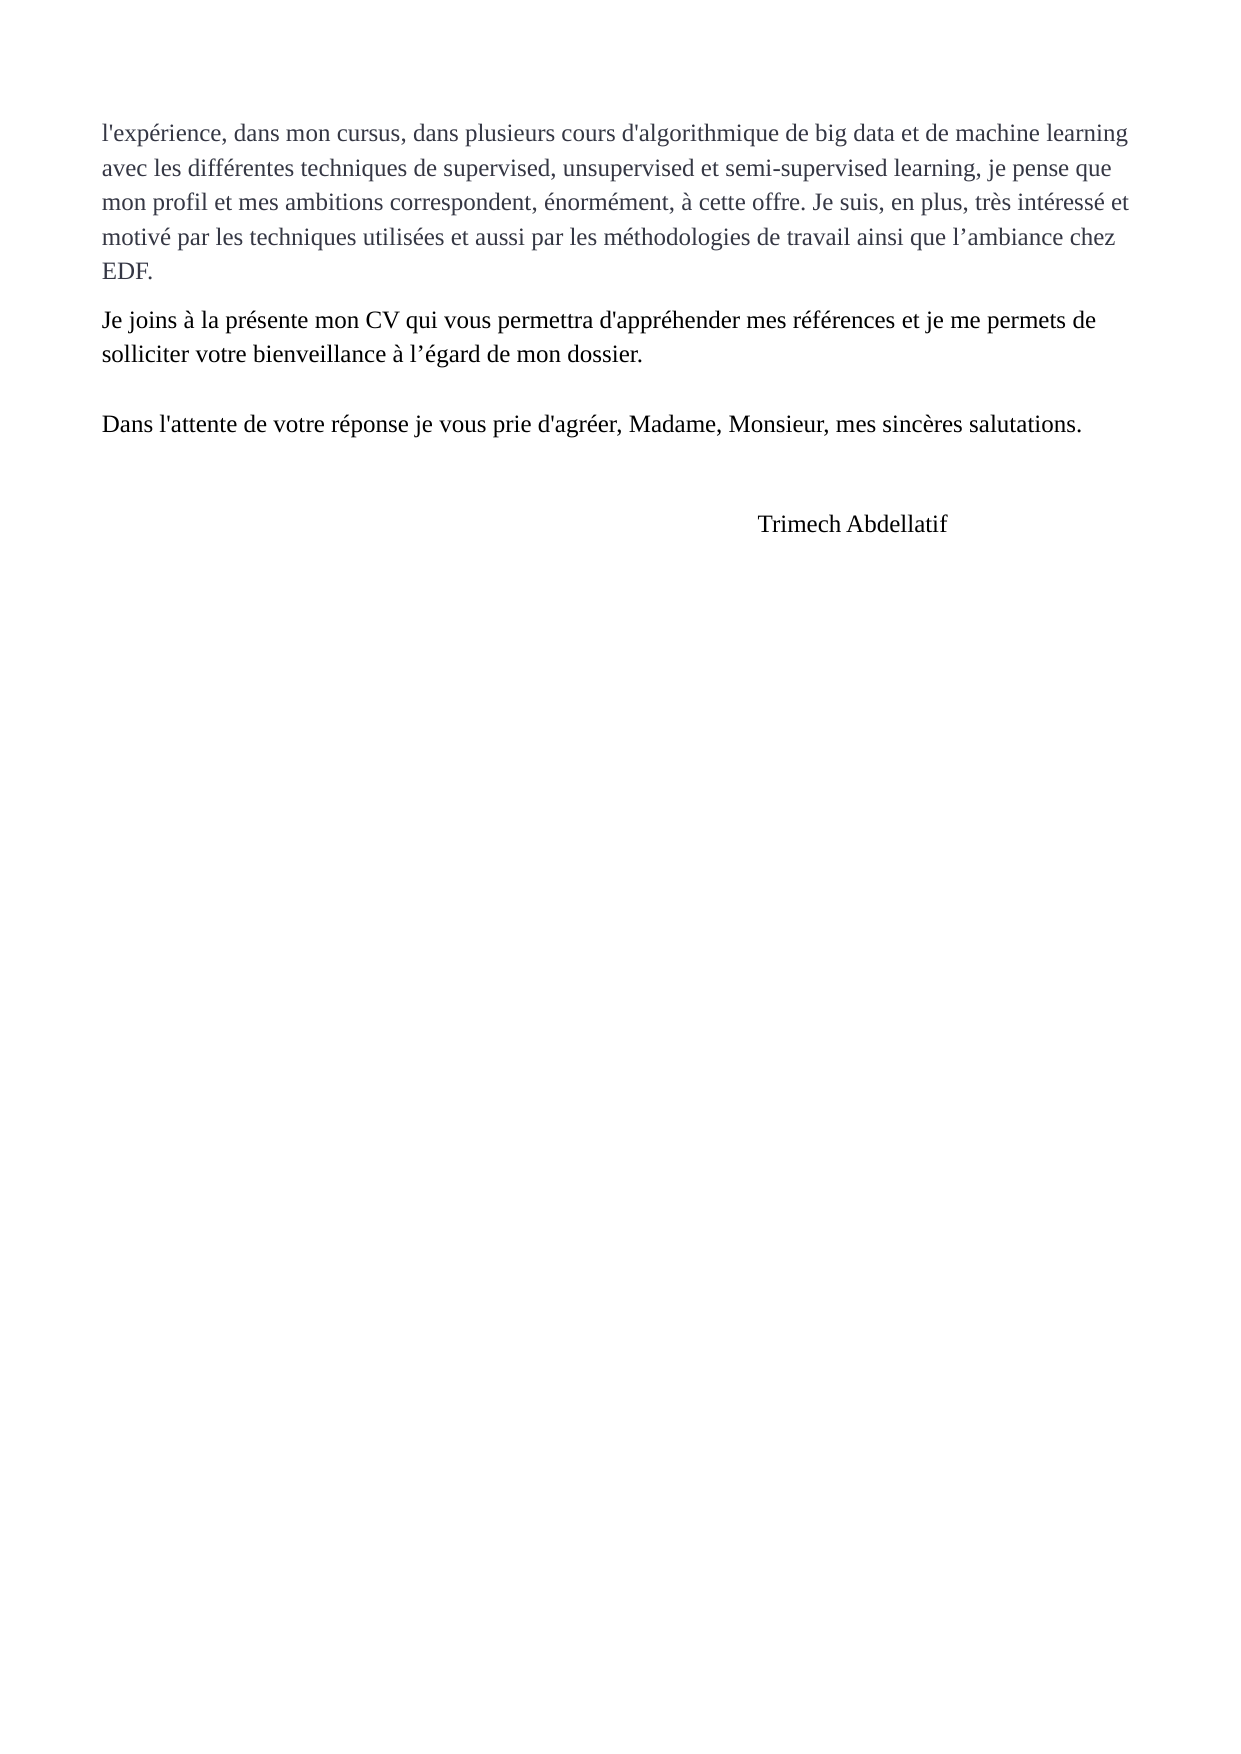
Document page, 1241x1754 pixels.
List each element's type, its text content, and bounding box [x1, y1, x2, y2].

table_cell [102, 567, 1153, 626]
table_cell l'expérience, dans mon cursus, dans plusieurs cours d'algorithmique de big data et de machine learning avec les différentes techniques de supervised, unsupervised et semi-supervised learning, je pense que mon profil et mes ambitions correspondent, énormément, à cette offre. Je suis, en plus, très intéressé et motivé par les techniques utilisées et aussi par les méthodologies de travail ainsi que l’ambiance chez EDF. Je joins à la présente mon CV qui vous permettra d'appréhender mes références et je me permets de solliciter votre bienveillance à l’égard de mon dossier. Dans l'attente de votre réponse je vous prie d'agréer, Madame, Monsieur, mes sincères salutations. Trimech Abdellatif [102, 118, 1153, 567]
